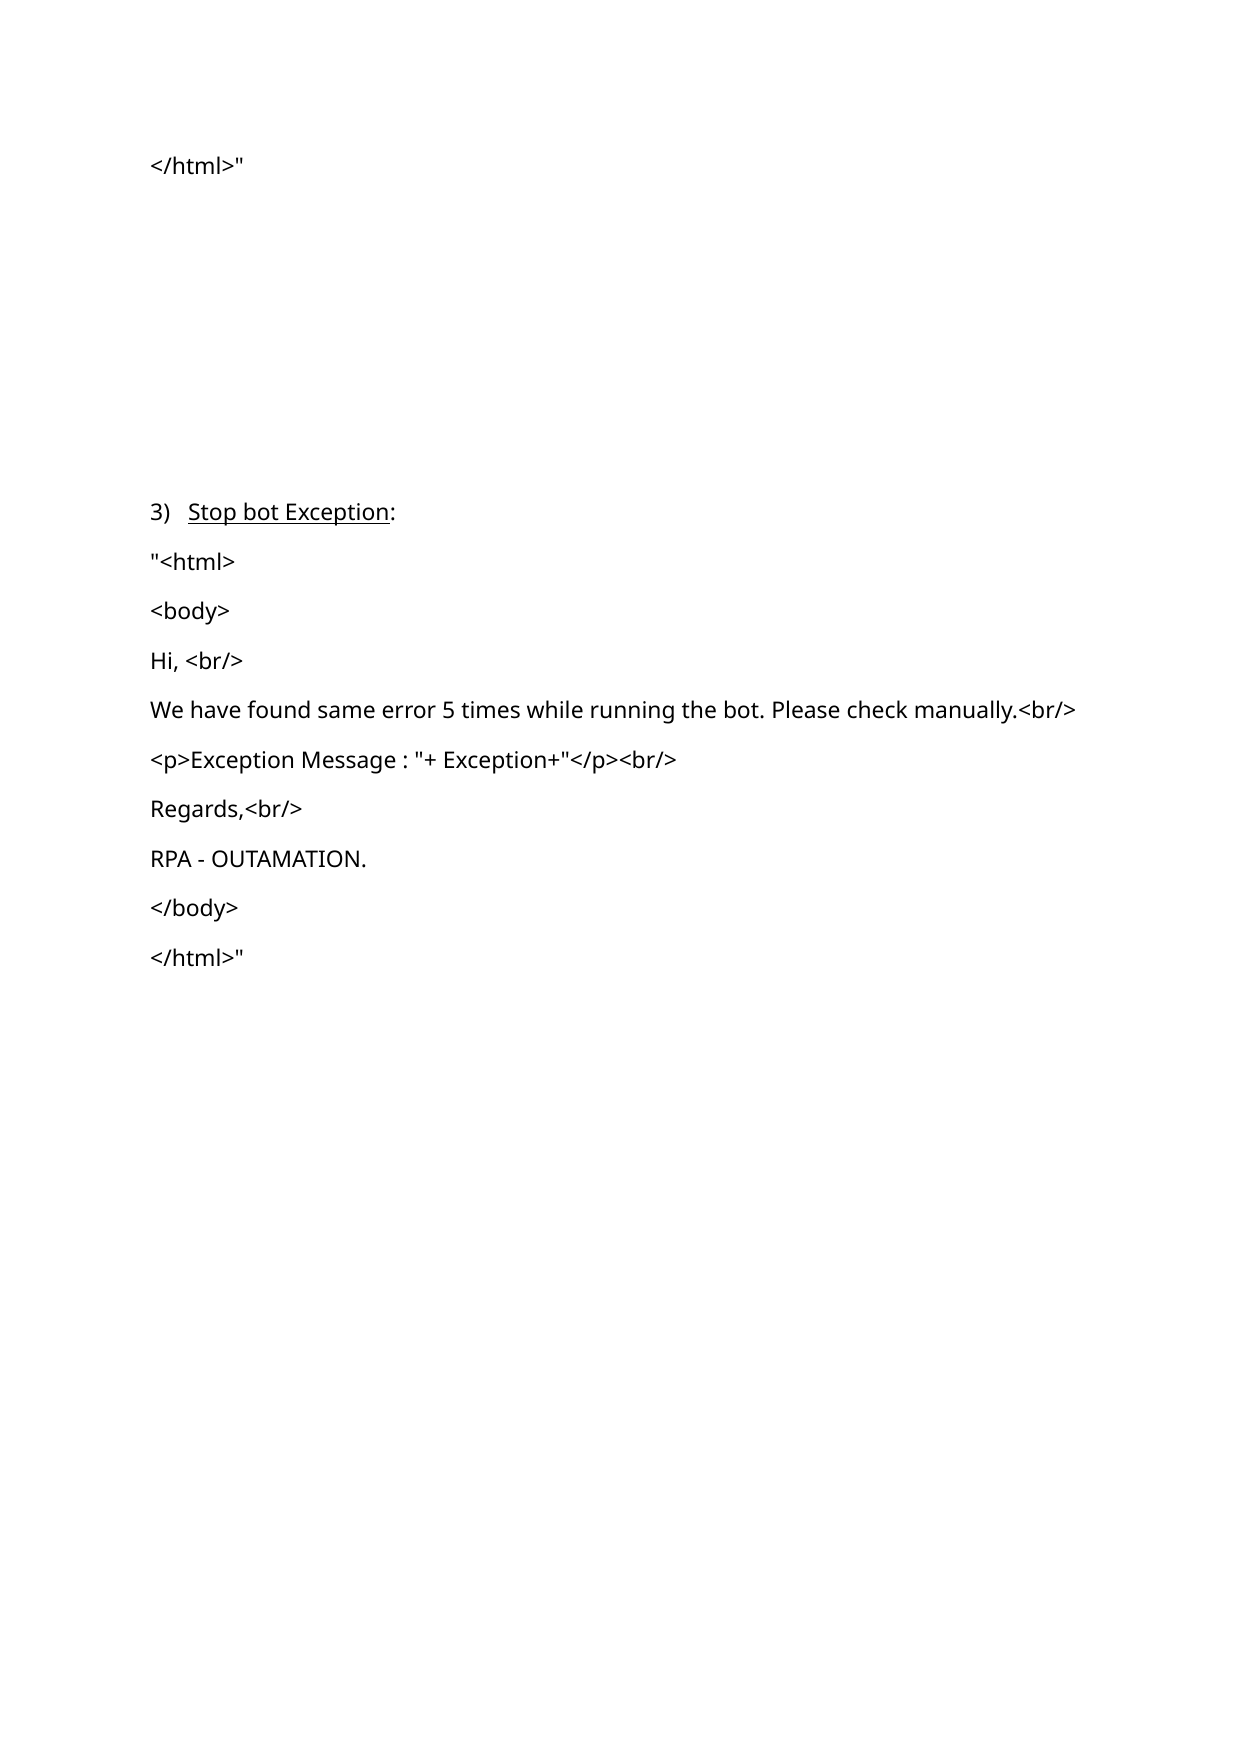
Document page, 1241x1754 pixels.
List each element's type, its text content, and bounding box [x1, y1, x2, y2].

text </html>" [150, 942, 1090, 973]
text "<html> [150, 546, 1090, 577]
text <p>Exception Message : "+ Exception+"</p><br/> [150, 744, 1090, 775]
text <body> [150, 595, 1090, 627]
text </body> [150, 892, 1090, 923]
text Regards,<br/> [150, 793, 1090, 824]
text 3) Stop bot Exception: [150, 496, 1090, 528]
text </html>" [150, 150, 1090, 181]
text We have found same error 5 times while running the bot. Please check manually.<br/> [150, 694, 1090, 726]
text RPA - OUTAMATION. [150, 843, 1090, 874]
text Hi, <br/> [150, 645, 1090, 676]
